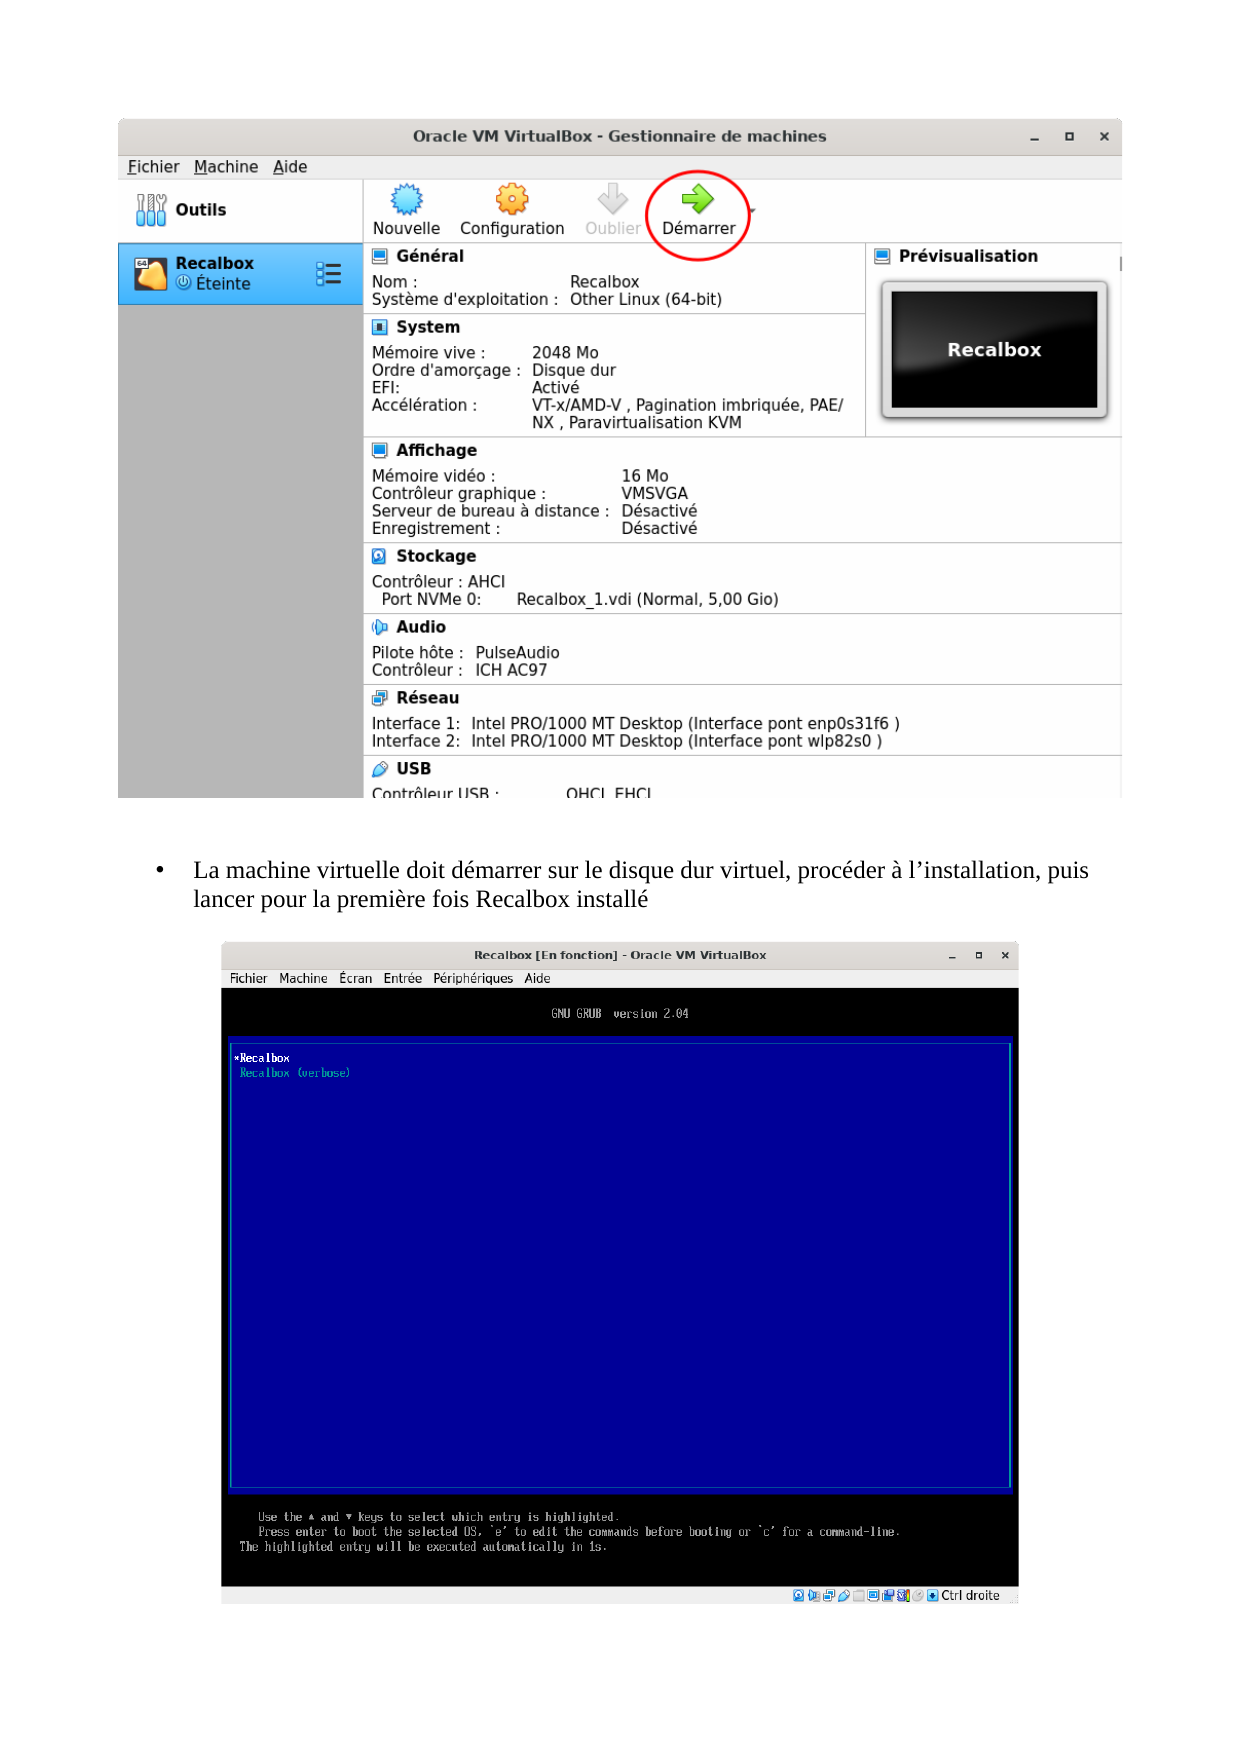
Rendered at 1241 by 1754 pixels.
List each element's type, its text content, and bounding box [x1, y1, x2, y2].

list La machine virtuelle doit démarrer sur le disque dur virtuel, procéder à l’installation, puis lancer pour la première fois Recalbox installé [156, 855, 1122, 913]
picture [118, 118, 1123, 798]
picture [221, 941, 1019, 1604]
